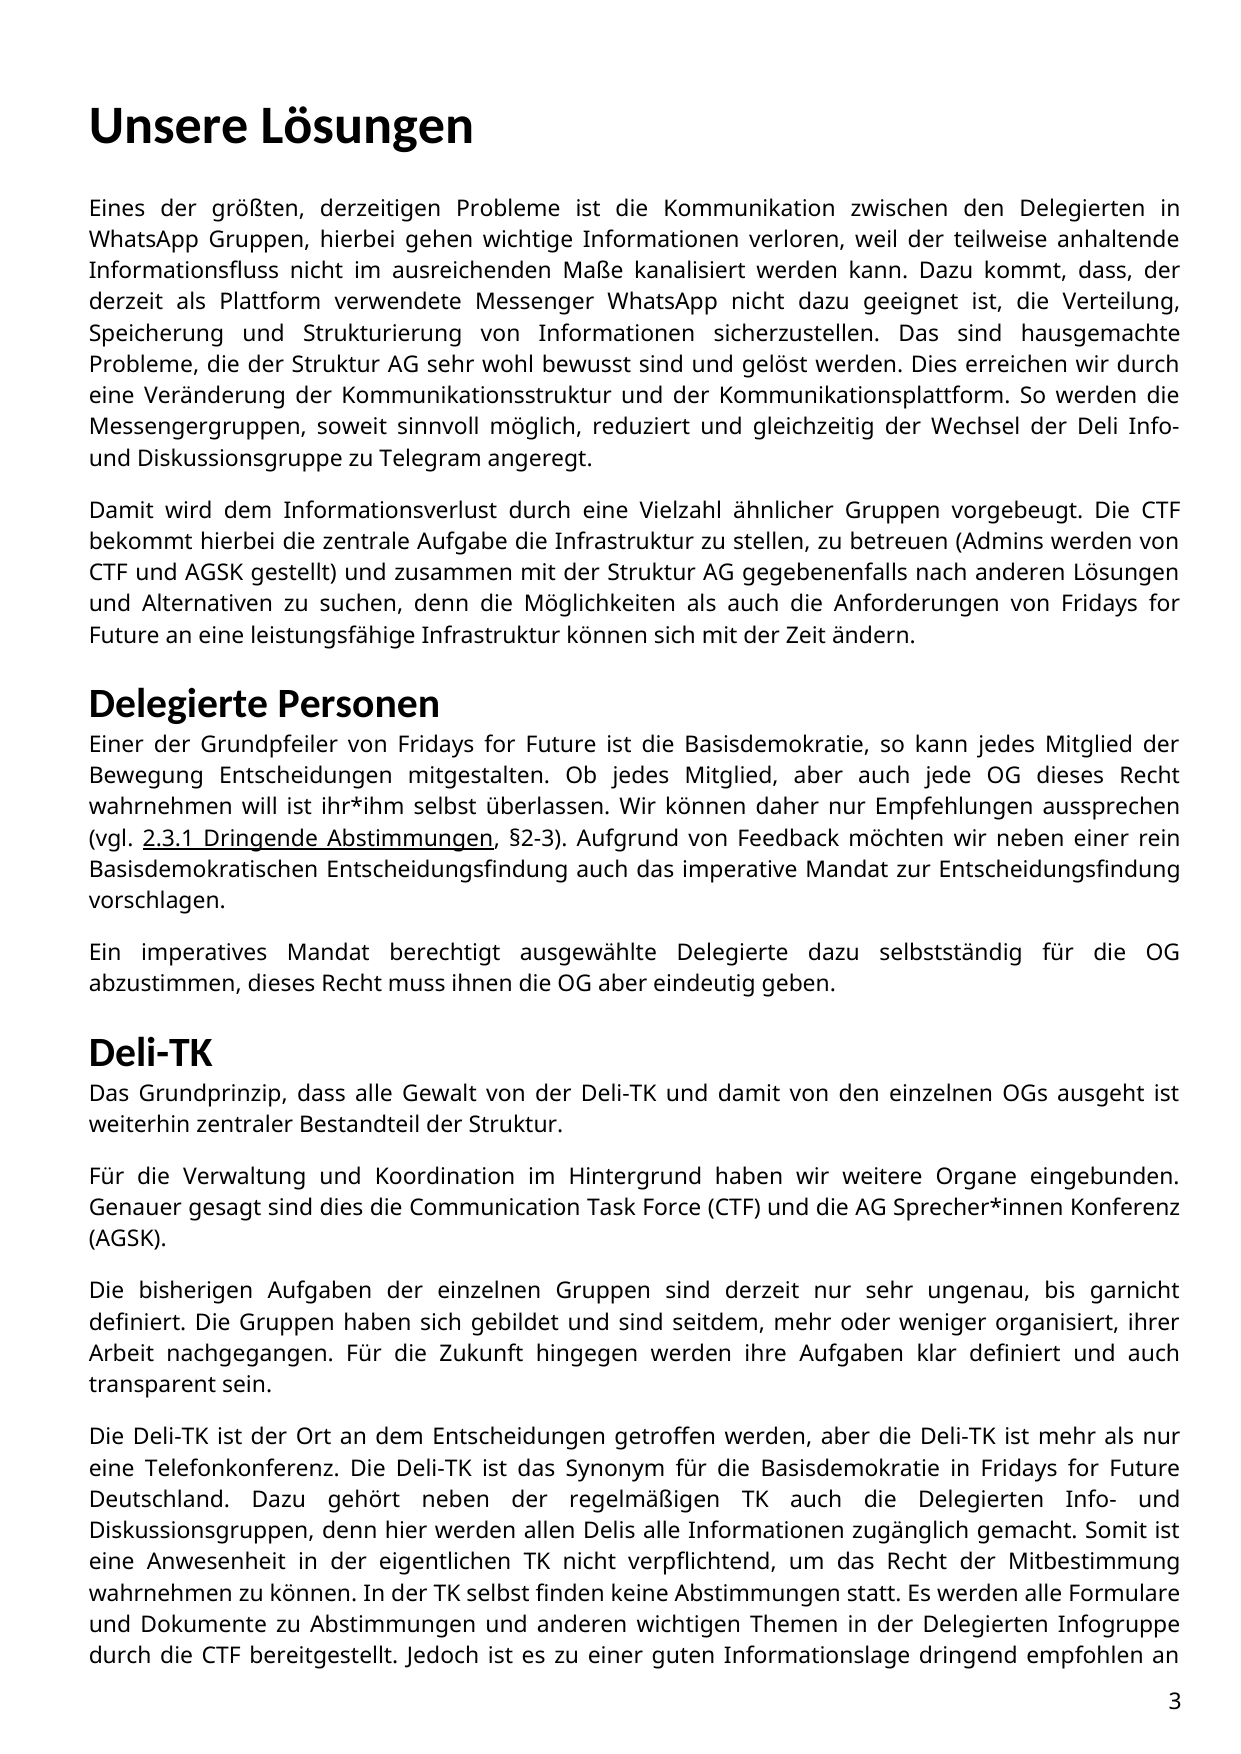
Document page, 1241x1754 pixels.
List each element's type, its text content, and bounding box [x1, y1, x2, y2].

text Damit wird dem Informationsverlust durch eine Vielzahl ähnlicher Gruppen vorgebeugt. Die CTF bekommt hierbei die zentrale Aufgabe die Infrastruktur zu stellen, zu betreuen (Admins werden von CTF und AGSK gestellt) und zusammen mit der Struktur AG gegebenenfalls nach anderen Lösungen und Alternativen zu suchen, denn die Möglichkeiten als auch die Anforderungen von Fridays for Future an eine leistungsfähige Infrastruktur können sich mit der Zeit ändern. [88, 493, 1181, 650]
subtitle Deli-TK [88, 1026, 1181, 1076]
subtitle Delegierte Personen [88, 677, 1181, 728]
text Für die Verwaltung und Koordination im Hintergrund haben wir weitere Organe eingebunden. Genauer gesagt sind dies die Communication Task Force (CTF) und die AG Sprecher*innen Konferenz (AGSK). [88, 1160, 1181, 1253]
text Ein imperatives Mandat berechtigt ausgewählte Delegierte dazu selbstständig für die OG abzustimmen, dieses Recht muss ihnen die OG aber eindeutig geben. [88, 936, 1181, 998]
text Einer der Grundpfeiler von Fridays for Future ist die Basisdemokratie, so kann jedes Mitglied der Bewegung Entscheidungen mitgestalten. Ob jedes Mitglied, aber auch jede OG dieses Recht wahrnehmen will ist ihr*ihm selbst überlassen. Wir können daher nur Empfehlungen aussprechen (vgl. 2.3.1 Dringende Abstimmungen, §2-3). Aufgrund von Feedback möchten wir neben einer rein Basisdemokratischen Entscheidungsfindung auch das imperative Mandat zur Entscheidungsfindung vorschlagen. [88, 728, 1181, 915]
text Die bisherigen Aufgaben der einzelnen Gruppen sind derzeit nur sehr ungenau, bis garnicht definiert. Die Gruppen haben sich gebildet und sind seitdem, mehr oder weniger organisiert, ihrer Arbeit nachgegangen. Für die Zukunft hingegen werden ihre Aufgaben klar definiert und auch transparent sein. [88, 1274, 1181, 1399]
subtitle Unsere Lösungen [88, 91, 1181, 157]
text Das Grundprinzip, dass alle Gewalt von der Deli-TK und damit von den einzelnen OGs ausgeht ist weiterhin zentraler Bestandteil der Struktur. [88, 1076, 1181, 1139]
text Eines der größten, derzeitigen Probleme ist die Kommunikation zwischen den Delegierten in WhatsApp Gruppen, hierbei gehen wichtige Informationen verloren, weil der teilweise anhaltende Informationsfluss nicht im ausreichenden Maße kanalisiert werden kann. Dazu kommt, dass, der derzeit als Plattform verwendete Messenger WhatsApp nicht dazu geeignet ist, die Verteilung, Speicherung und Strukturierung von Informationen sicherzustellen. Das sind hausgemachte Probleme, die der Struktur AG sehr wohl bewusst sind und gelöst werden. Dies erreichen wir durch eine Veränderung der Kommunikationsstruktur und der Kommunikationsplattform. So werden die Messengergruppen, soweit sinnvoll möglich, reduziert und gleichzeitig der Wechsel der Deli Info- und Diskussionsgruppe zu Telegram angeregt. [88, 191, 1181, 473]
text Die Deli-TK ist der Ort an dem Entscheidungen getroffen werden, aber die Deli-TK ist mehr als nur eine Telefonkonferenz. Die Deli-TK ist das Synonym für die Basisdemokratie in Fridays for Future Deutschland. Dazu gehört neben der regelmäßigen TK auch die Delegierten Info- und Diskussionsgruppen, denn hier werden allen Delis alle Informationen zugänglich gemacht. Somit ist eine Anwesenheit in der eigentlichen TK nicht verpflichtend, um das Recht der Mitbestimmung wahrnehmen zu können. In der TK selbst finden keine Abstimmungen statt. Es werden alle Formulare und Dokumente zu Abstimmungen und anderen wichtigen Themen in der Delegierten Infogruppe durch die CTF bereitgestellt. Jedoch ist es zu einer guten Informationslage dringend empfohlen an [88, 1420, 1181, 1670]
